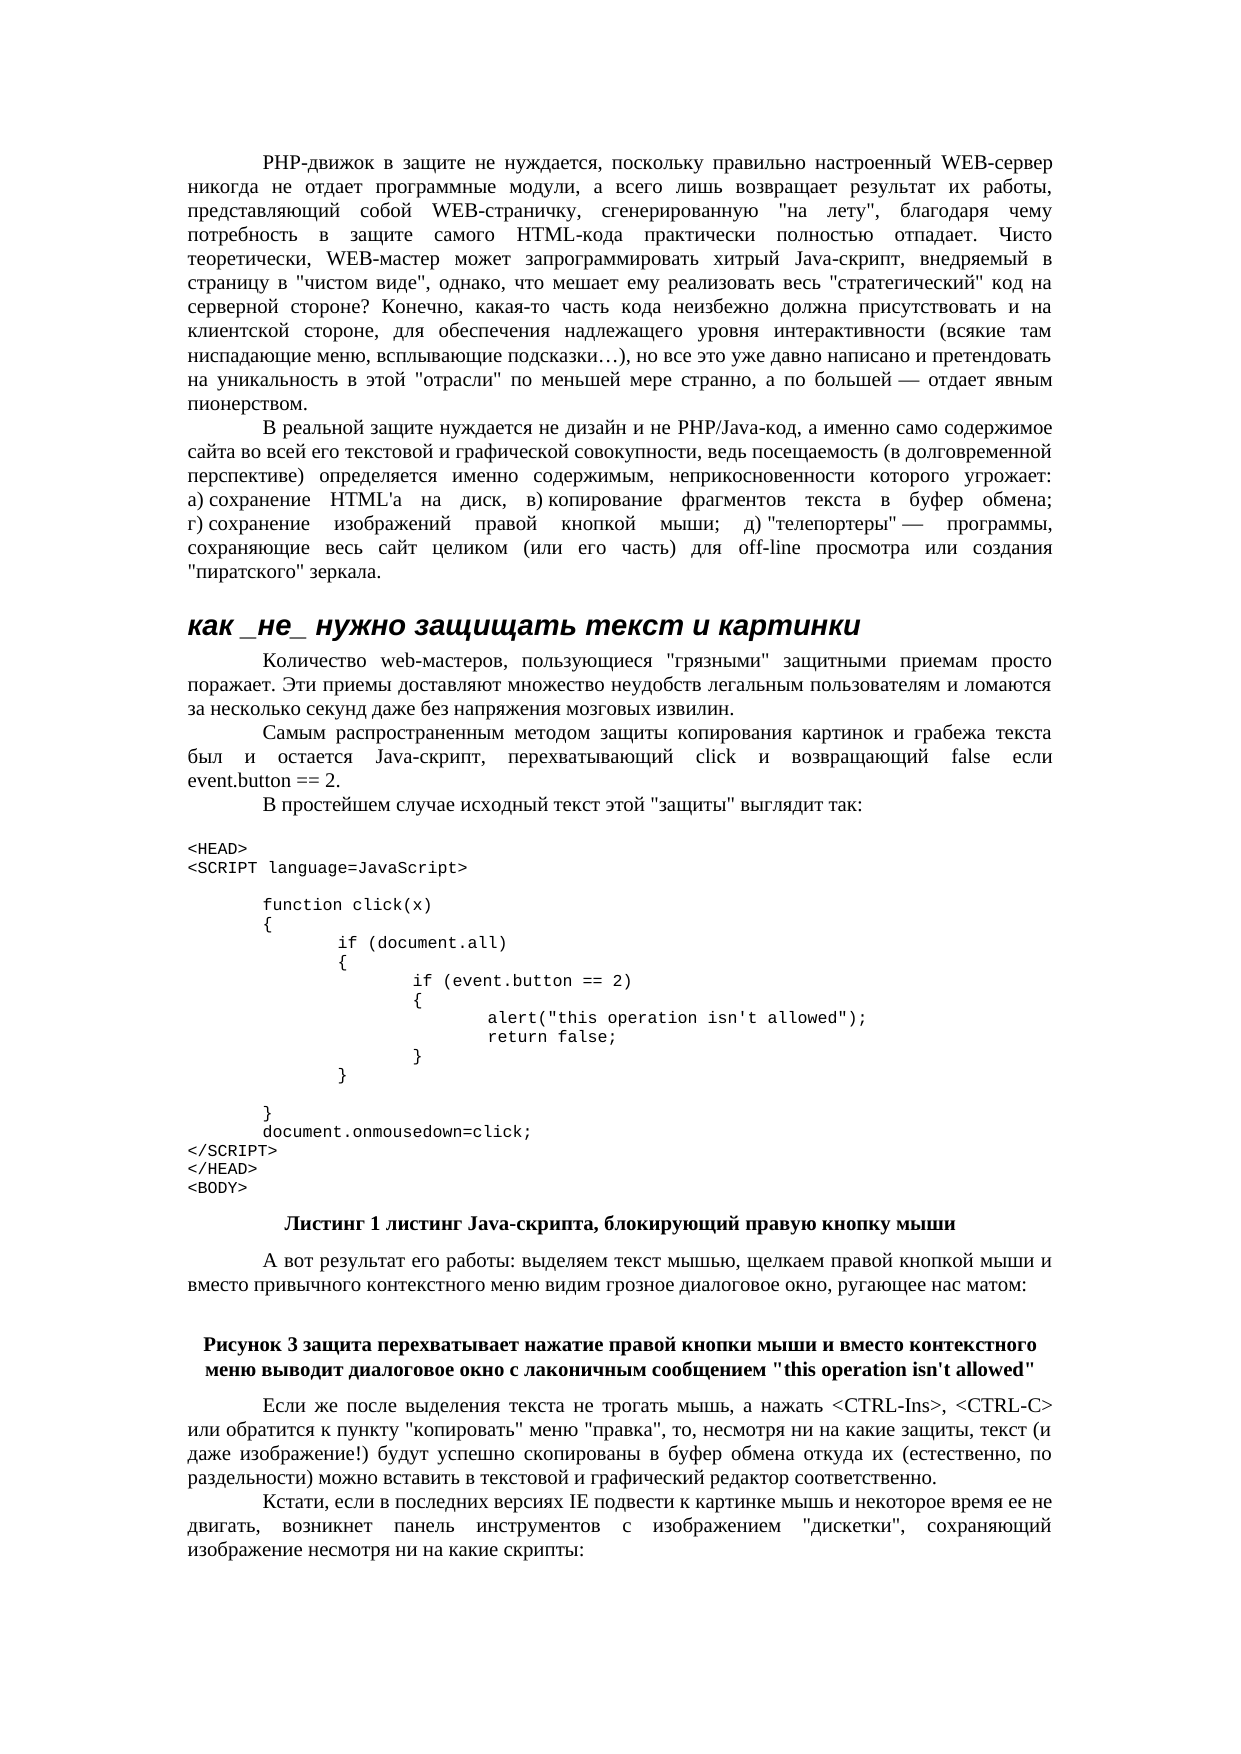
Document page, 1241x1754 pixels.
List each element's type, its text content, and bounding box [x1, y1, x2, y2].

text } [187, 1048, 1053, 1067]
text document.onmousedown=click; [187, 1123, 1053, 1142]
text Кстати, если в последних версиях IE подвести к картинке мышь и некоторое время ее не двигать, возникнет панель инструментов с изображением "дискетки", сохраняющий изображение несмотря ни на какие скрипты: [187, 1489, 1053, 1561]
text Количество web-мастеров, пользующиеся "грязными" защитными приемам просто поражает. Эти приемы доставляют множество неудобств легальным пользователям и ломаются за несколько секунд даже без напряжения мозговых извилин. [187, 648, 1053, 720]
text Если же после выделения текста не трогать мышь, а нажать <CTRL-Ins>, <CTRL-C> или обратится к пункту "копировать" меню "правка", то, несмотря ни на какие защиты, текст (и даже изображение!) будут успешно скопированы в буфер обмена откуда их (естественно, по раздельности) можно вставить в текстовой и графический редактор соответственно. [187, 1393, 1053, 1489]
text if (document.all) [187, 935, 1053, 953]
text </HEAD> [187, 1161, 1053, 1180]
text <BODY> [187, 1180, 1053, 1199]
text Рисунок 3 защита перехватывает нажатие правой кнопки мыши и вместо контекстного меню выводит диалоговое окно с лаконичным сообщением "this operation isn't allowed" [187, 1332, 1053, 1381]
text } [187, 1104, 1053, 1123]
text Листинг 1 листинг Java-скрипта, блокирующий правую кнопку мыши [187, 1211, 1053, 1235]
text Самым распространенным методом защиты копирования картинок и грабежа текста был и остается Java-скрипт, перехватывающий click и возвращающий false если event.button == 2. [187, 720, 1053, 792]
text А вот результат его работы: выделяем текст мышью, щелкаем правой кнопкой мыши и вместо привычного контекстного меню видим грозное диалоговое окно, ругающее нас матом: [187, 1248, 1053, 1296]
text { [187, 916, 1053, 935]
text <SCRIPT language=JavaScript> [187, 859, 1053, 878]
text } [187, 1067, 1053, 1086]
text В простейшем случае исходный текст этой "защиты" выглядит так: [187, 792, 1053, 816]
text if (event.button == 2) [187, 972, 1053, 991]
text { [187, 953, 1053, 972]
text </SCRIPT> [187, 1142, 1053, 1161]
text function click(x) [187, 897, 1053, 916]
text return false; [187, 1029, 1053, 1048]
text alert("this operation isn't allowed"); [187, 1010, 1053, 1029]
subtitle как _не_ нужно защищать текст и картинки [187, 608, 1053, 642]
text PHP-движок в защите не нуждается, поскольку правильно настроенный WEB-сервер никогда не отдает программные модули, а всего лишь возвращает результат их работы, представляющий собой WEB-страничку, сгенерированную "на лету", благодаря чему потребность в защите самого HTML-кода практически полностью отпадает. Чисто теоретически, WEB-мастер может запрограммировать хитрый Java-скрипт, внедряемый в страницу в "чистом виде", однако, что мешает ему реализовать весь "стратегический" код на серверной стороне? Конечно, какая-то часть кода неизбежно должна присутствовать и на клиентской стороне, для обеспечения надлежащего уровня интерактивности (всякие там ниспадающие меню, всплывающие подсказки…), но все это уже давно написано и претендовать на уникальность в этой "отрасли" по меньшей мере странно, а по большей — отдает явным пионерством. [187, 150, 1053, 415]
text { [187, 991, 1053, 1010]
text <HEAD> [187, 840, 1053, 859]
text В реальной защите нуждается не дизайн и не PHP/Java-код, а именно само содержимое сайта во всей его текстовой и графической совокупности, ведь посещаемость (в долговременной перспективе) определяется именно содержимым, неприкосновенности которого угрожает: а) сохранение HTML'а на диск, в) копирование фрагментов текста в буфер обмена; г) сохранение изображений правой кнопкой мыши; д) "телепортеры" — программы, сохраняющие весь сайт целиком (или его часть) для off-line просмотра или создания "пиратского" зеркала. [187, 415, 1053, 583]
